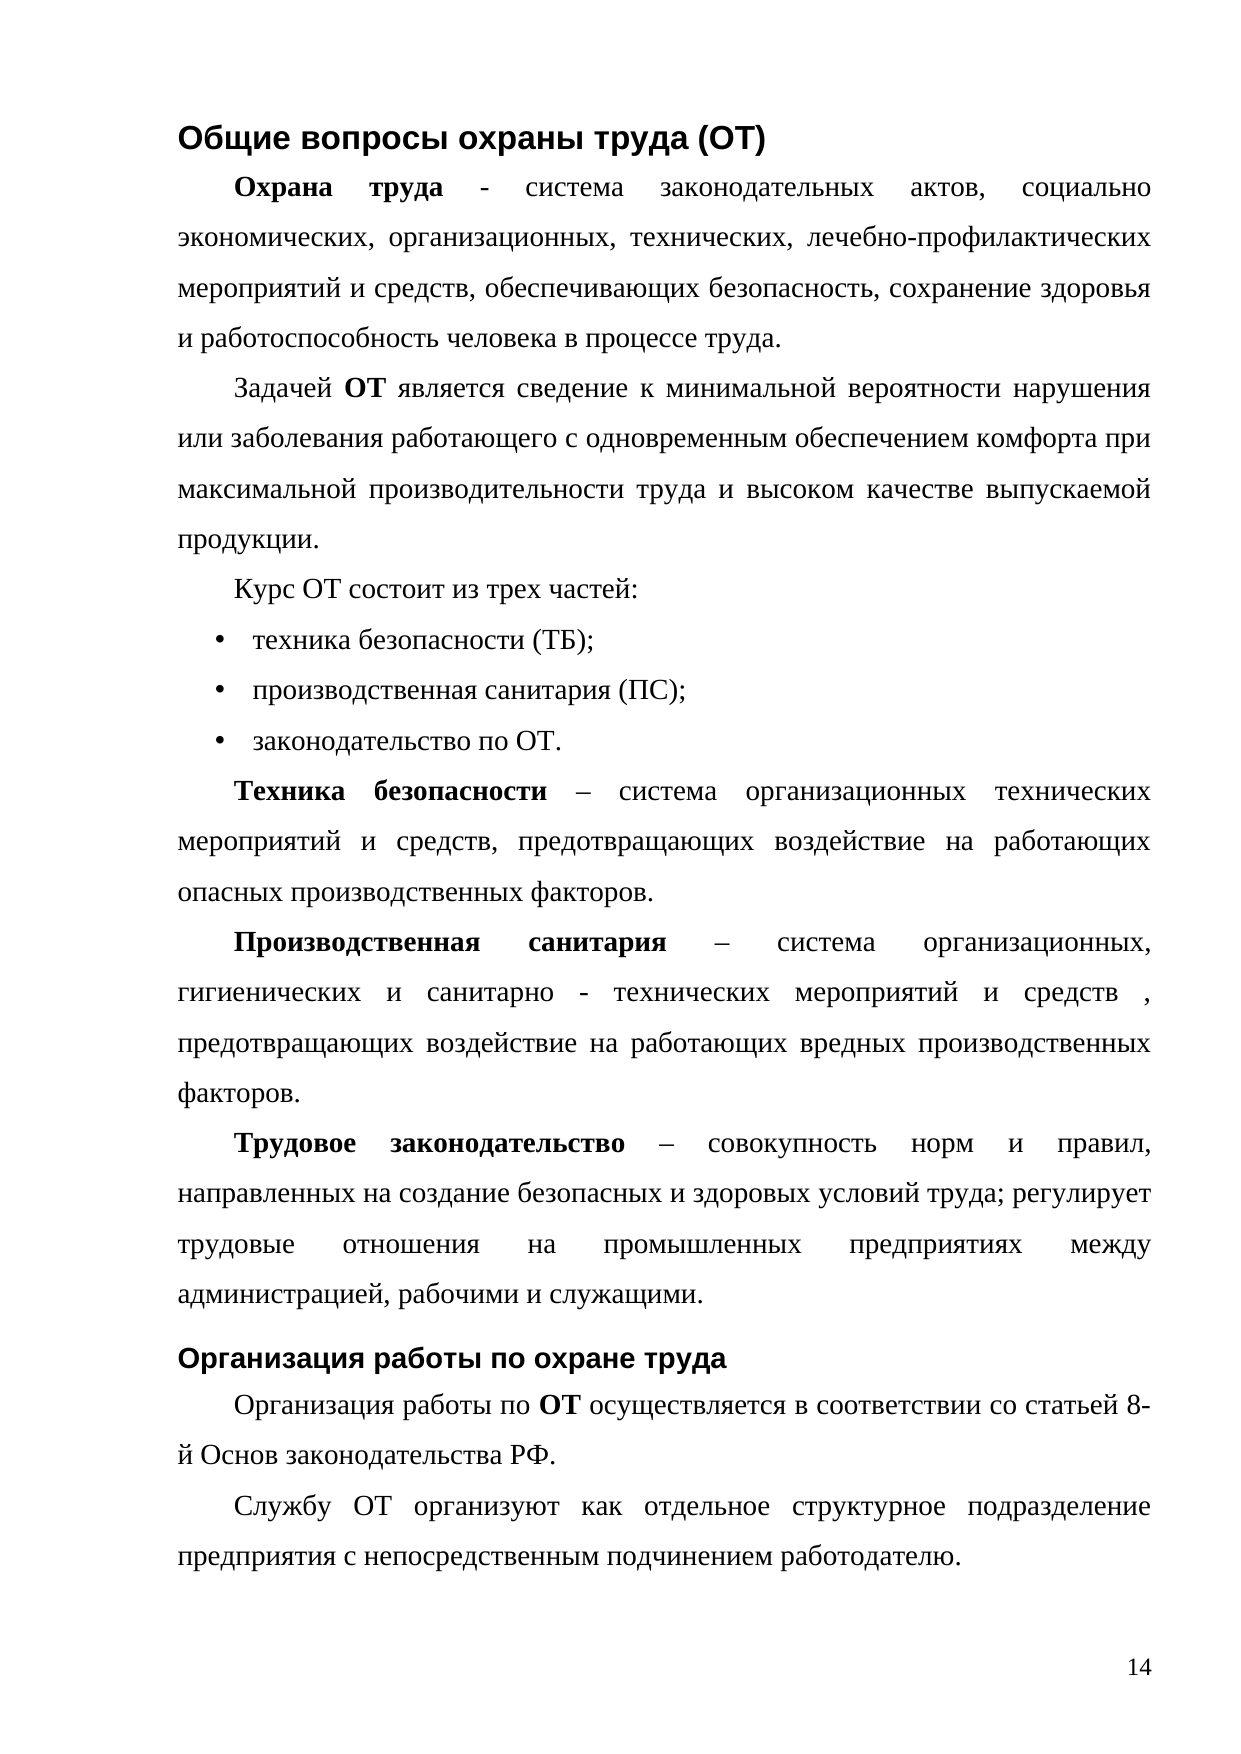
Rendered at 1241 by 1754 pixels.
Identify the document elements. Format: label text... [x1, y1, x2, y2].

text Задачей ОТ является сведение к минимальной вероятности нарушения или заболевания работающего с одновременным обеспечением комфорта при максимальной производительности труда и высоком качестве выпускаемой продукции. [177, 370, 1152, 555]
text Производственная санитария – система организационных, гигиенических и санитарно - технических мероприятий и средств , предотвращающих воздействие на работающих вредных производственных факторов. [177, 924, 1152, 1108]
list производственная санитария (ПС); [215, 672, 1152, 706]
list законодательство по ОТ. [215, 723, 1152, 756]
subtitle Организация работы по охране труда [177, 1341, 1152, 1375]
text Охрана труда - система законодательных актов, социально экономических, организационных, технических, лечебно-профилактических мероприятий и средств, обеспечивающих безопасность, сохранение здоровья и работоспособность человека в процессе труда. [177, 169, 1152, 353]
text Курс ОТ состоит из трех частей: [177, 572, 1152, 605]
list техника безопасности (ТБ); [215, 622, 1152, 656]
text Службу ОТ организуют как отдельное структурное подразделение предприятия с непосредственным подчинением работодателю. [177, 1488, 1152, 1572]
text Организация работы по ОТ осуществляется в соответствии со статьей 8-й Основ законодательства РФ. [177, 1387, 1152, 1471]
text Трудовое законодательство – совокупность норм и правил, направленных на создание безопасных и здоровых условий труда; регулирует трудовые отношения на промышленных предприятиях между администрацией, рабочими и служащими. [177, 1125, 1152, 1310]
subtitle Общие вопросы охраны труда (ОТ) [177, 118, 1152, 157]
text Техника безопасности – система организационных технических мероприятий и средств, предотвращающих воздействие на работающих опасных производственных факторов. [177, 773, 1152, 907]
